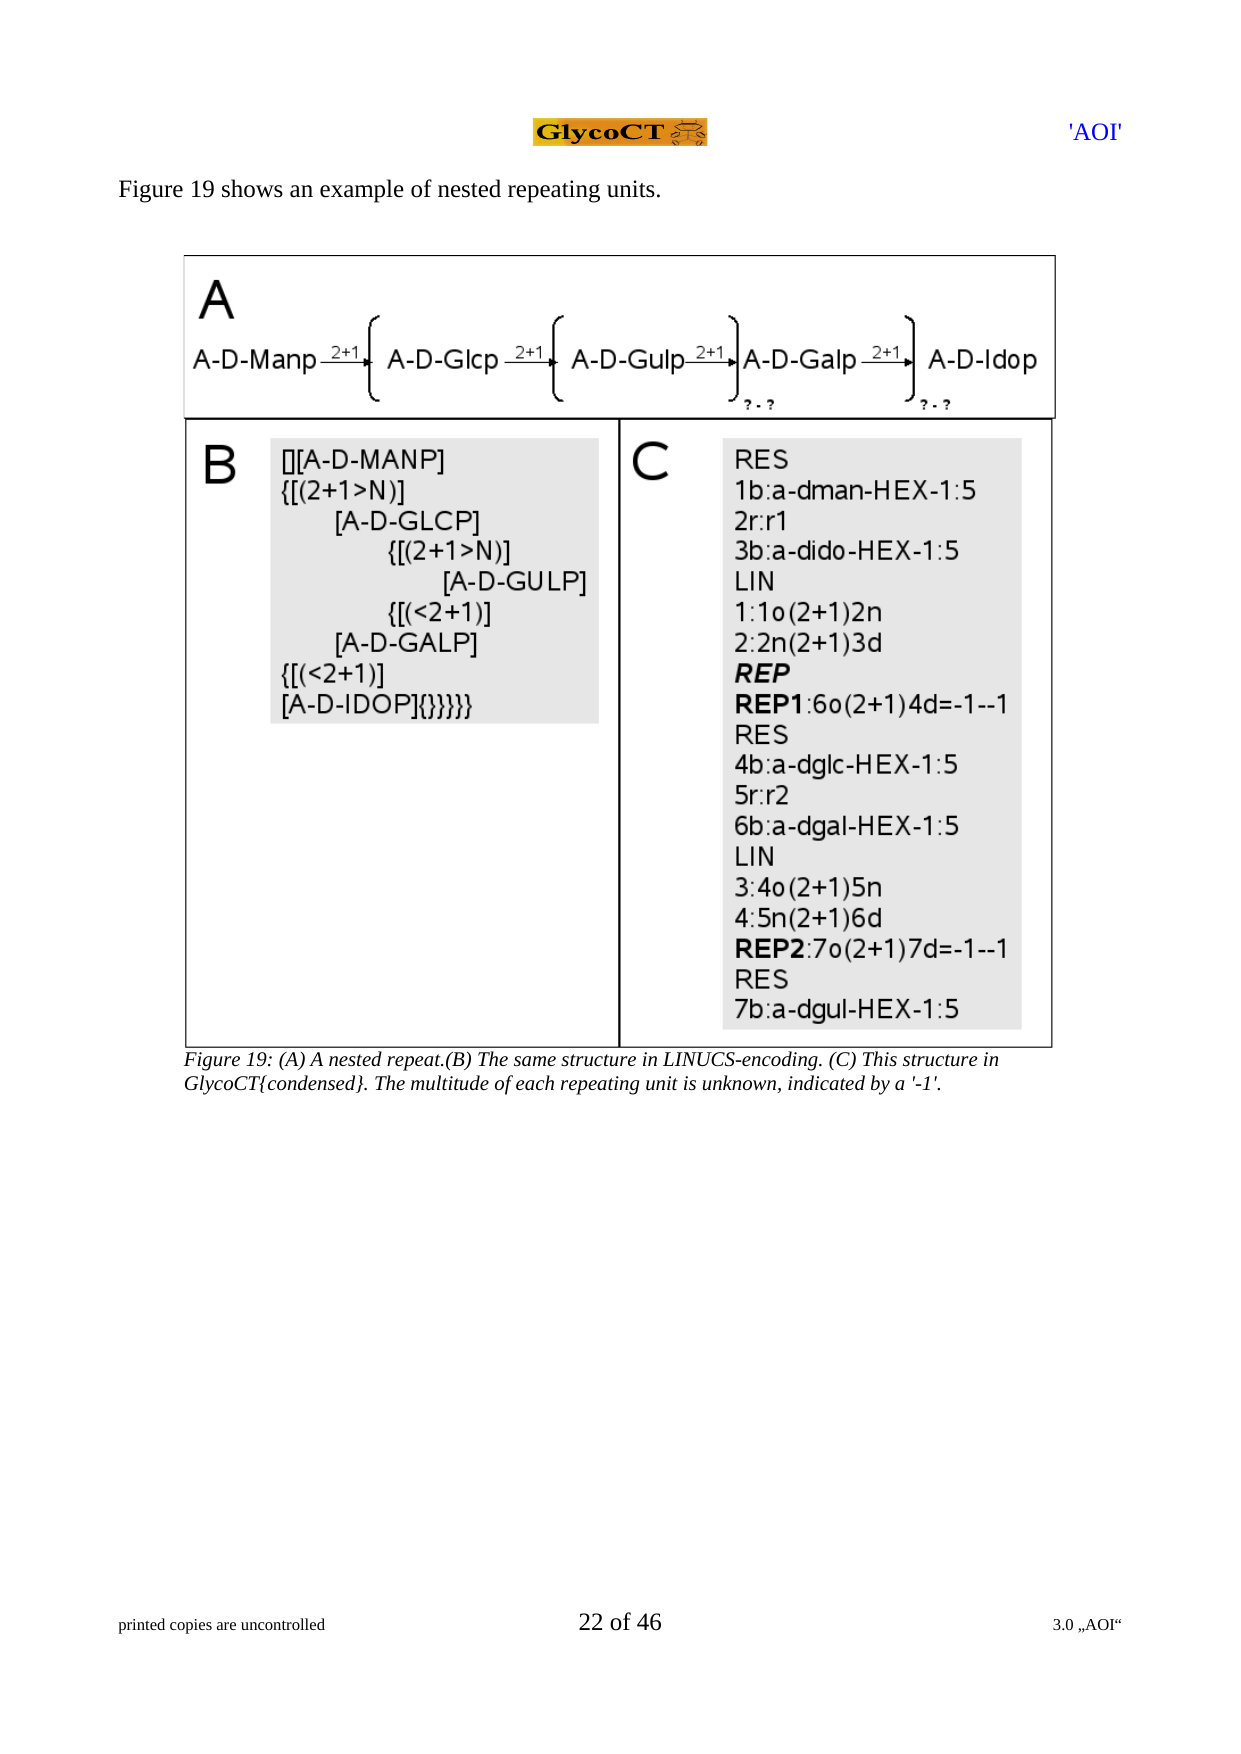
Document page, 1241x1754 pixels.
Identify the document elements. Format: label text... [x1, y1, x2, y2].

text Figure 19: (A) A nested repeat.(B) The same structure in LINUCS-encoding. (C) This structure in GlycoCT{condensed}. The multitude of each repeating unit is unknown, indicated by a '-1'. [184, 1049, 1057, 1094]
picture [183, 255, 1057, 1049]
picture [532, 118, 708, 146]
text Figure 19 shows an example of nested repeating units. [118, 175, 1122, 203]
